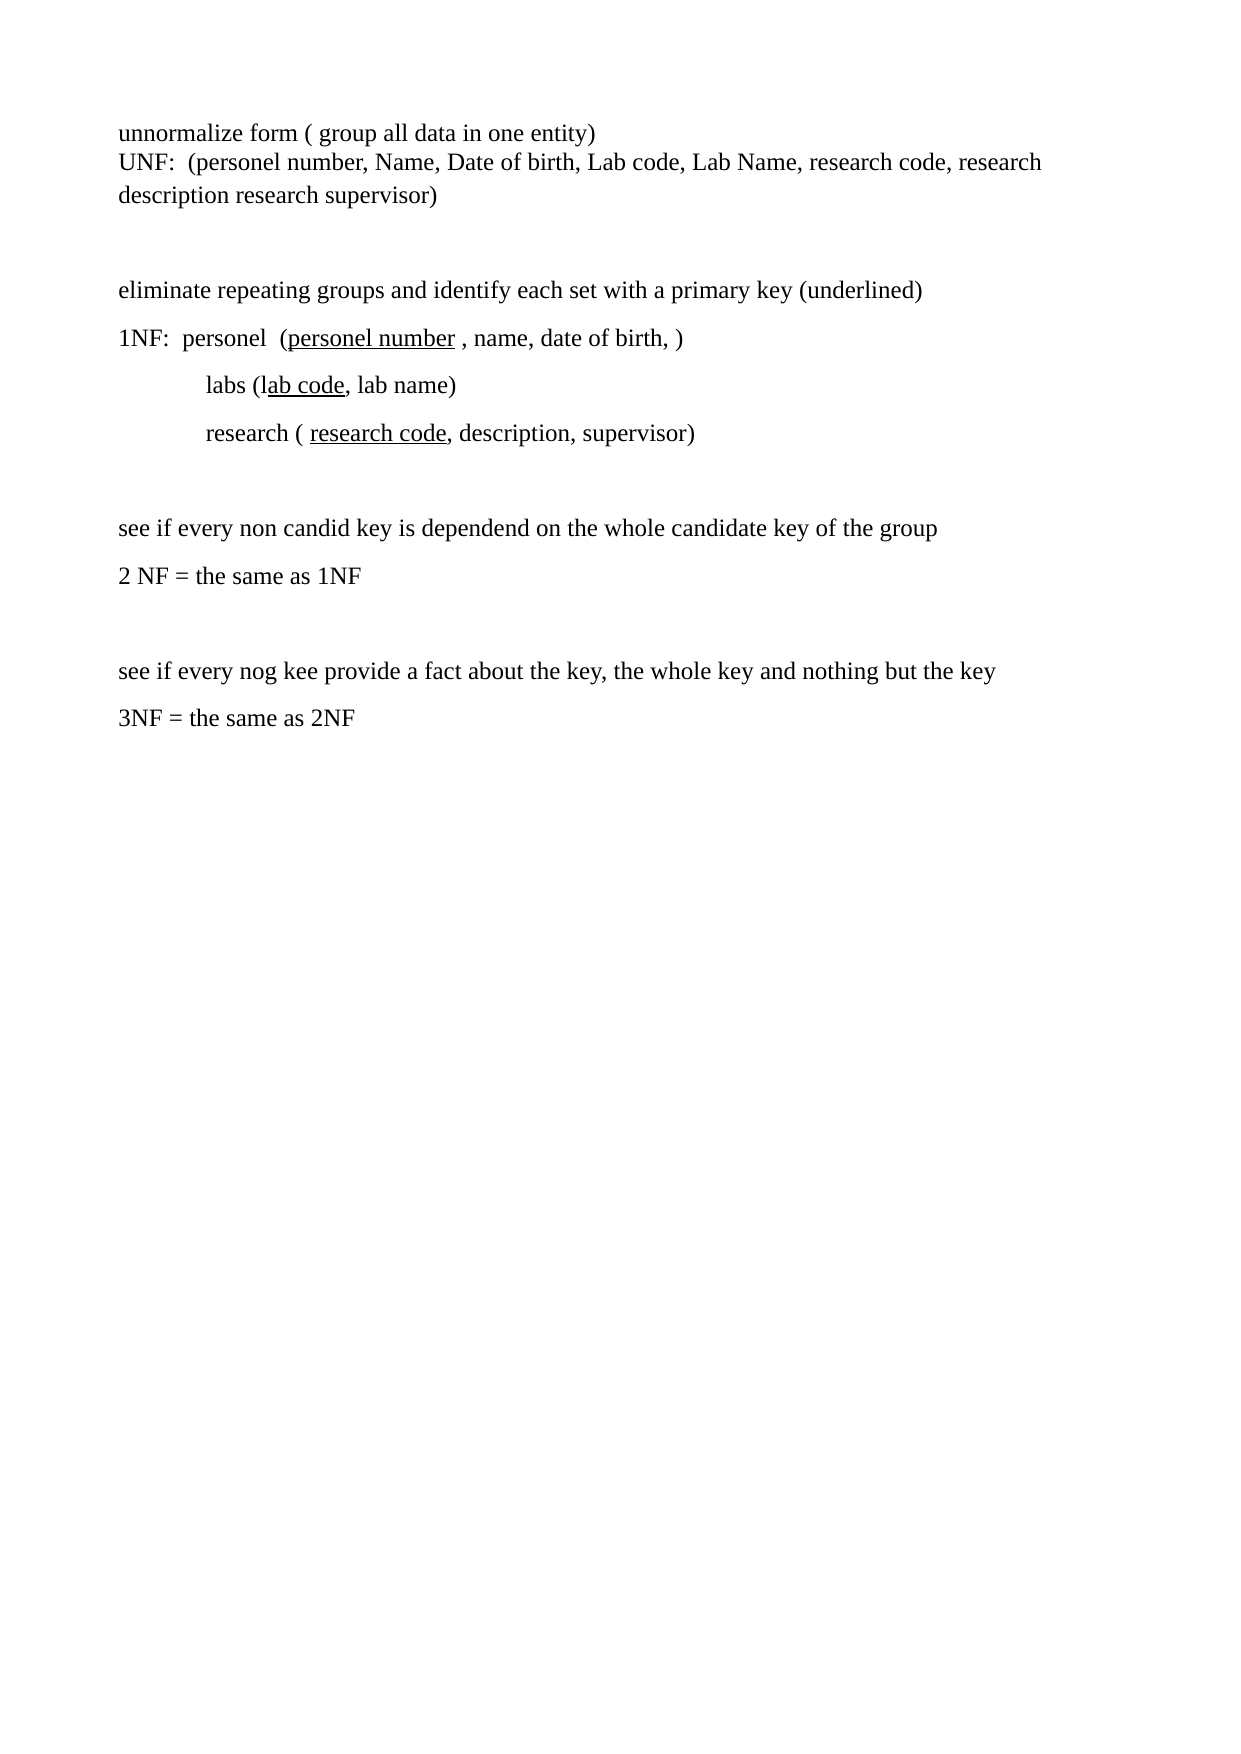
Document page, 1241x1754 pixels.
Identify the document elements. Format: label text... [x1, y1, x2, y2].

text labs (lab code, lab name) [118, 370, 1122, 399]
text unnormalize form ( group all data in one entity) [118, 118, 1122, 147]
text 3NF = the same as 2NF [118, 703, 1122, 732]
text eliminate repeating groups and identify each set with a primary key (underlined) [118, 275, 1122, 304]
text see if every non candid key is dependend on the whole candidate key of the group [118, 513, 1122, 542]
text see if every nog kee provide a fact about the key, the whole key and nothing but the key [118, 656, 1122, 685]
text UNF: (personel number, Name, Date of birth, Lab code, Lab Name, research code, research description research supervisor) [118, 147, 1122, 209]
text 1NF: personel (personel number , name, date of birth, ) [118, 323, 1122, 351]
text 2 NF = the same as 1NF [118, 561, 1122, 589]
text research ( research code, description, supervisor) [118, 418, 1122, 447]
